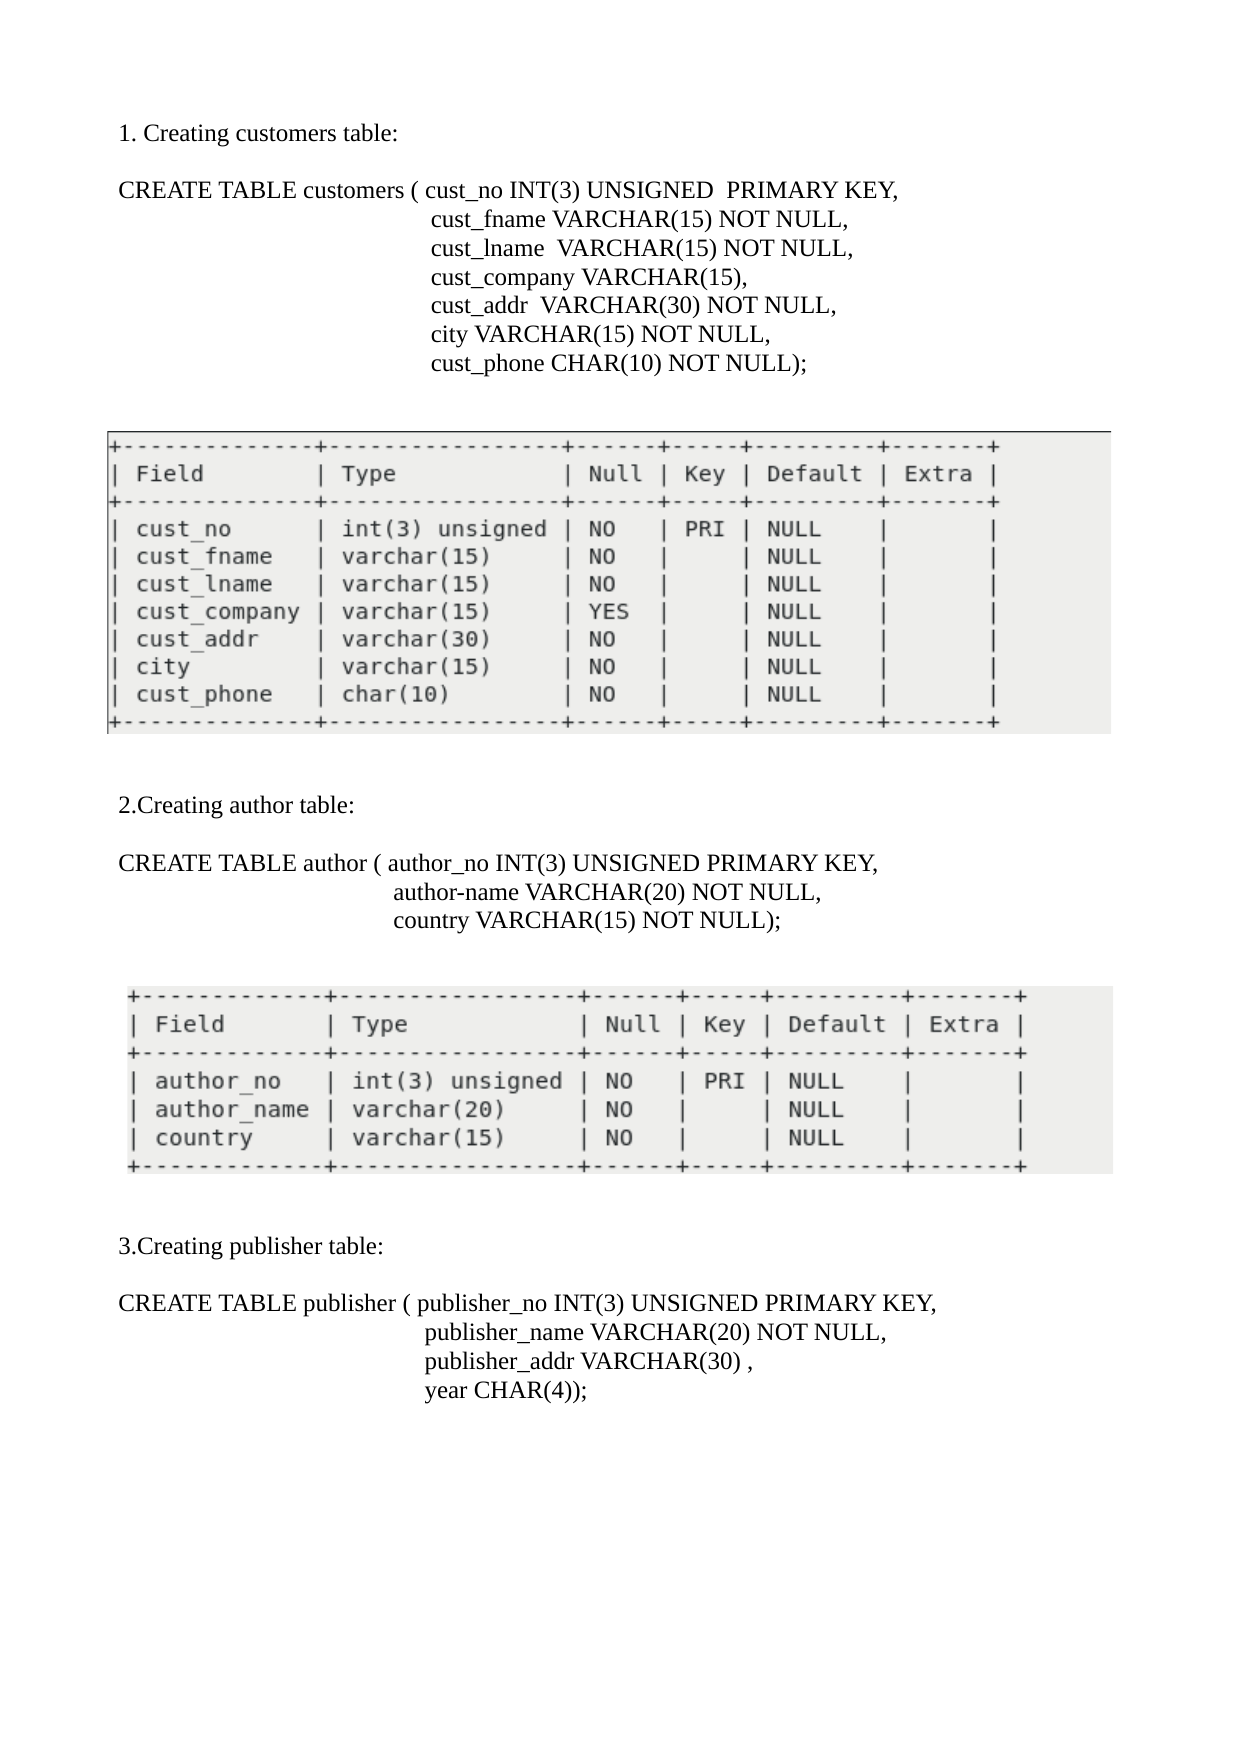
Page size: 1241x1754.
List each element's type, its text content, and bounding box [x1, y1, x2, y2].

text year CHAR(4)); [118, 1375, 1122, 1403]
text CREATE TABLE author ( author_no INT(3) UNSIGNED PRIMARY KEY, [118, 848, 1122, 877]
text cust_phone CHAR(10) NOT NULL); [118, 348, 1122, 377]
text country VARCHAR(15) NOT NULL); [118, 906, 1122, 934]
text publisher_name VARCHAR(20) NOT NULL, [118, 1317, 1122, 1346]
text 3.Creating publisher table: [118, 1231, 1122, 1260]
text CREATE TABLE publisher ( publisher_no INT(3) UNSIGNED PRIMARY KEY, [118, 1288, 1122, 1317]
text author-name VARCHAR(20) NOT NULL, [118, 877, 1122, 906]
text publisher_addr VARCHAR(30) , [118, 1346, 1122, 1375]
text cust_addr VARCHAR(30) NOT NULL, [118, 291, 1122, 319]
text cust_fname VARCHAR(15) NOT NULL, [118, 204, 1122, 233]
text 2.Creating author table: [118, 791, 1122, 819]
picture [127, 986, 1114, 1174]
text cust_lname VARCHAR(15) NOT NULL, [118, 233, 1122, 262]
text 1. Creating customers table: [118, 118, 1122, 147]
picture [107, 431, 1112, 734]
text cust_company VARCHAR(15), [118, 262, 1122, 291]
text CREATE TABLE customers ( cust_no INT(3) UNSIGNED PRIMARY KEY, [118, 176, 1122, 204]
text city VARCHAR(15) NOT NULL, [118, 319, 1122, 348]
